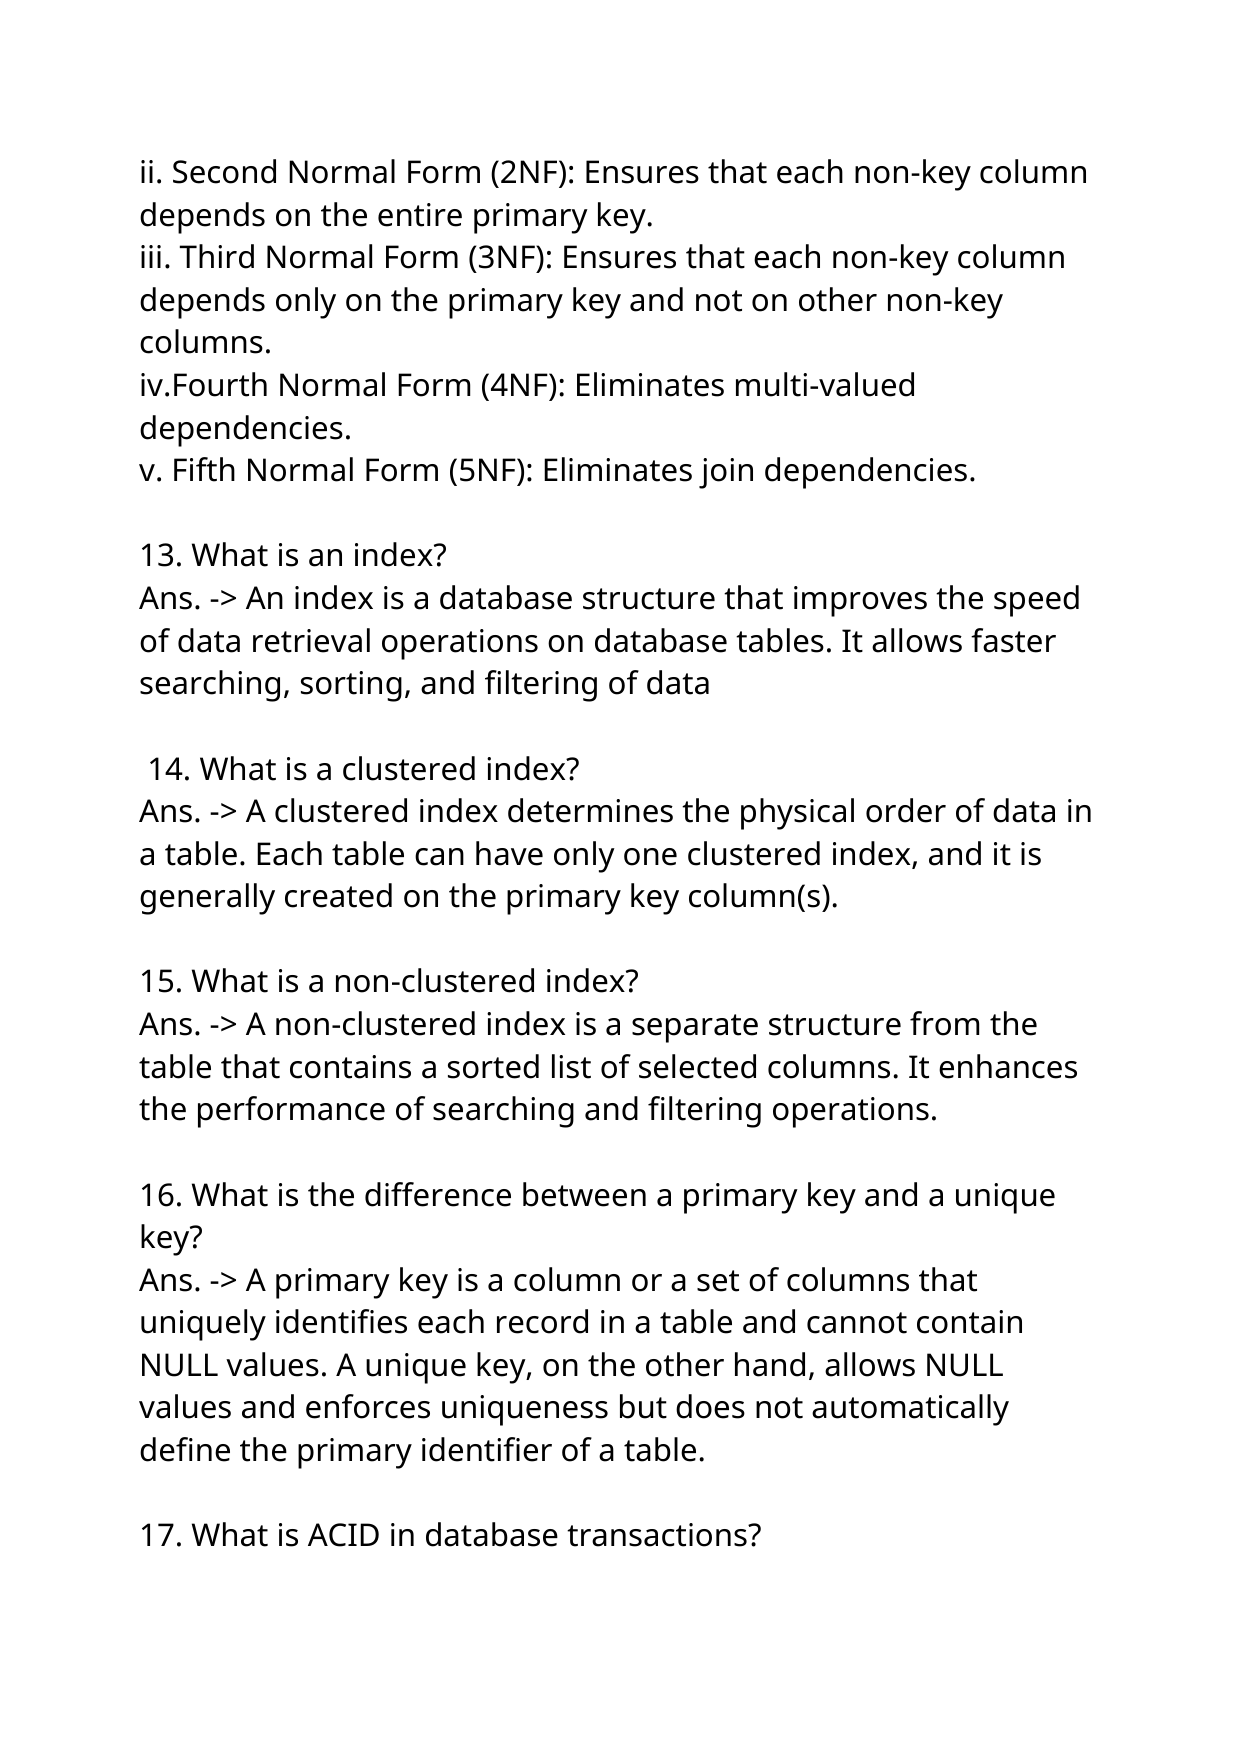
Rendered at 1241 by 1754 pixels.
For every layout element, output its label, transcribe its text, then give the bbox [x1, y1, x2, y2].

text v. Fifth Normal Form (5NF): Eliminates join dependencies. [139, 448, 1101, 491]
text 13. What is an index? [139, 533, 1101, 576]
text Ans. -> A non-clustered index is a separate structure from the table that contains a sorted list of selected columns. It enhances the performance of searching and filtering operations. [139, 1002, 1101, 1130]
text iii. Third Normal Form (3NF): Ensures that each non-key column depends only on the primary key and not on other non-key columns. [139, 235, 1101, 363]
text iv.Fourth Normal Form (4NF): Eliminates multi-valued dependencies. [139, 363, 1101, 448]
text ii. Second Normal Form (2NF): Ensures that each non-key column depends on the entire primary key. [139, 150, 1101, 235]
text Ans. -> An index is a database structure that improves the speed of data retrieval operations on database tables. It allows faster searching, sorting, and filtering of data [139, 576, 1101, 704]
text Ans. -> A clustered index determines the physical order of data in a table. Each table can have only one clustered index, and it is generally created on the primary key column(s). [139, 789, 1101, 917]
text 16. What is the difference between a primary key and a unique key? [139, 1172, 1101, 1258]
text 17. What is ACID in database transactions? [139, 1513, 1101, 1556]
text 14. What is a clustered index? [139, 746, 1101, 789]
text Ans. -> A primary key is a column or a set of columns that uniquely identifies each record in a table and cannot contain NULL values. A unique key, on the other hand, allows NULL values and enforces uniqueness but does not automatically define the primary identifier of a table. [139, 1258, 1101, 1471]
text 15. What is a non-clustered index? [139, 959, 1101, 1002]
